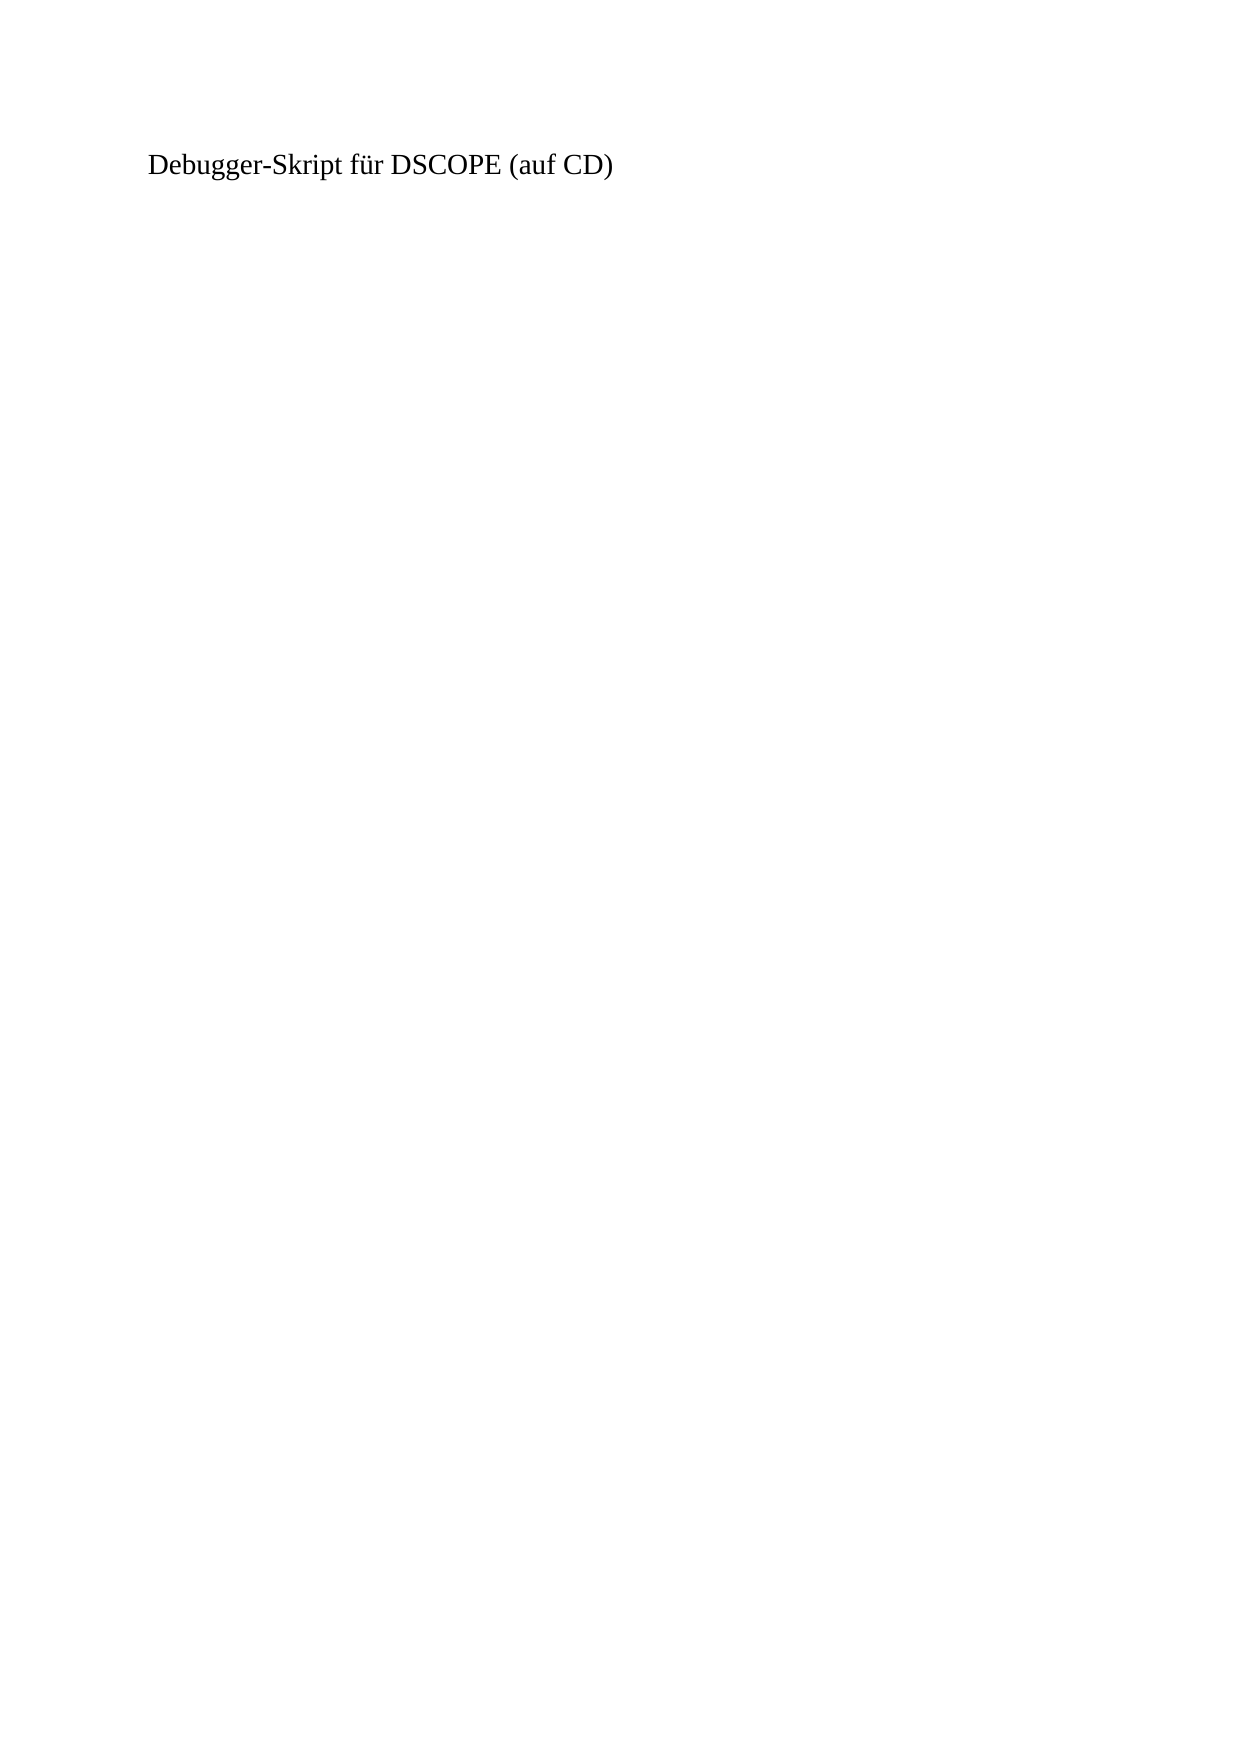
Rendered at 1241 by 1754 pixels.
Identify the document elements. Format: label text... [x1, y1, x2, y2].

subtitle Debugger-Skript für DSCOPE (auf CD) [148, 148, 1093, 181]
